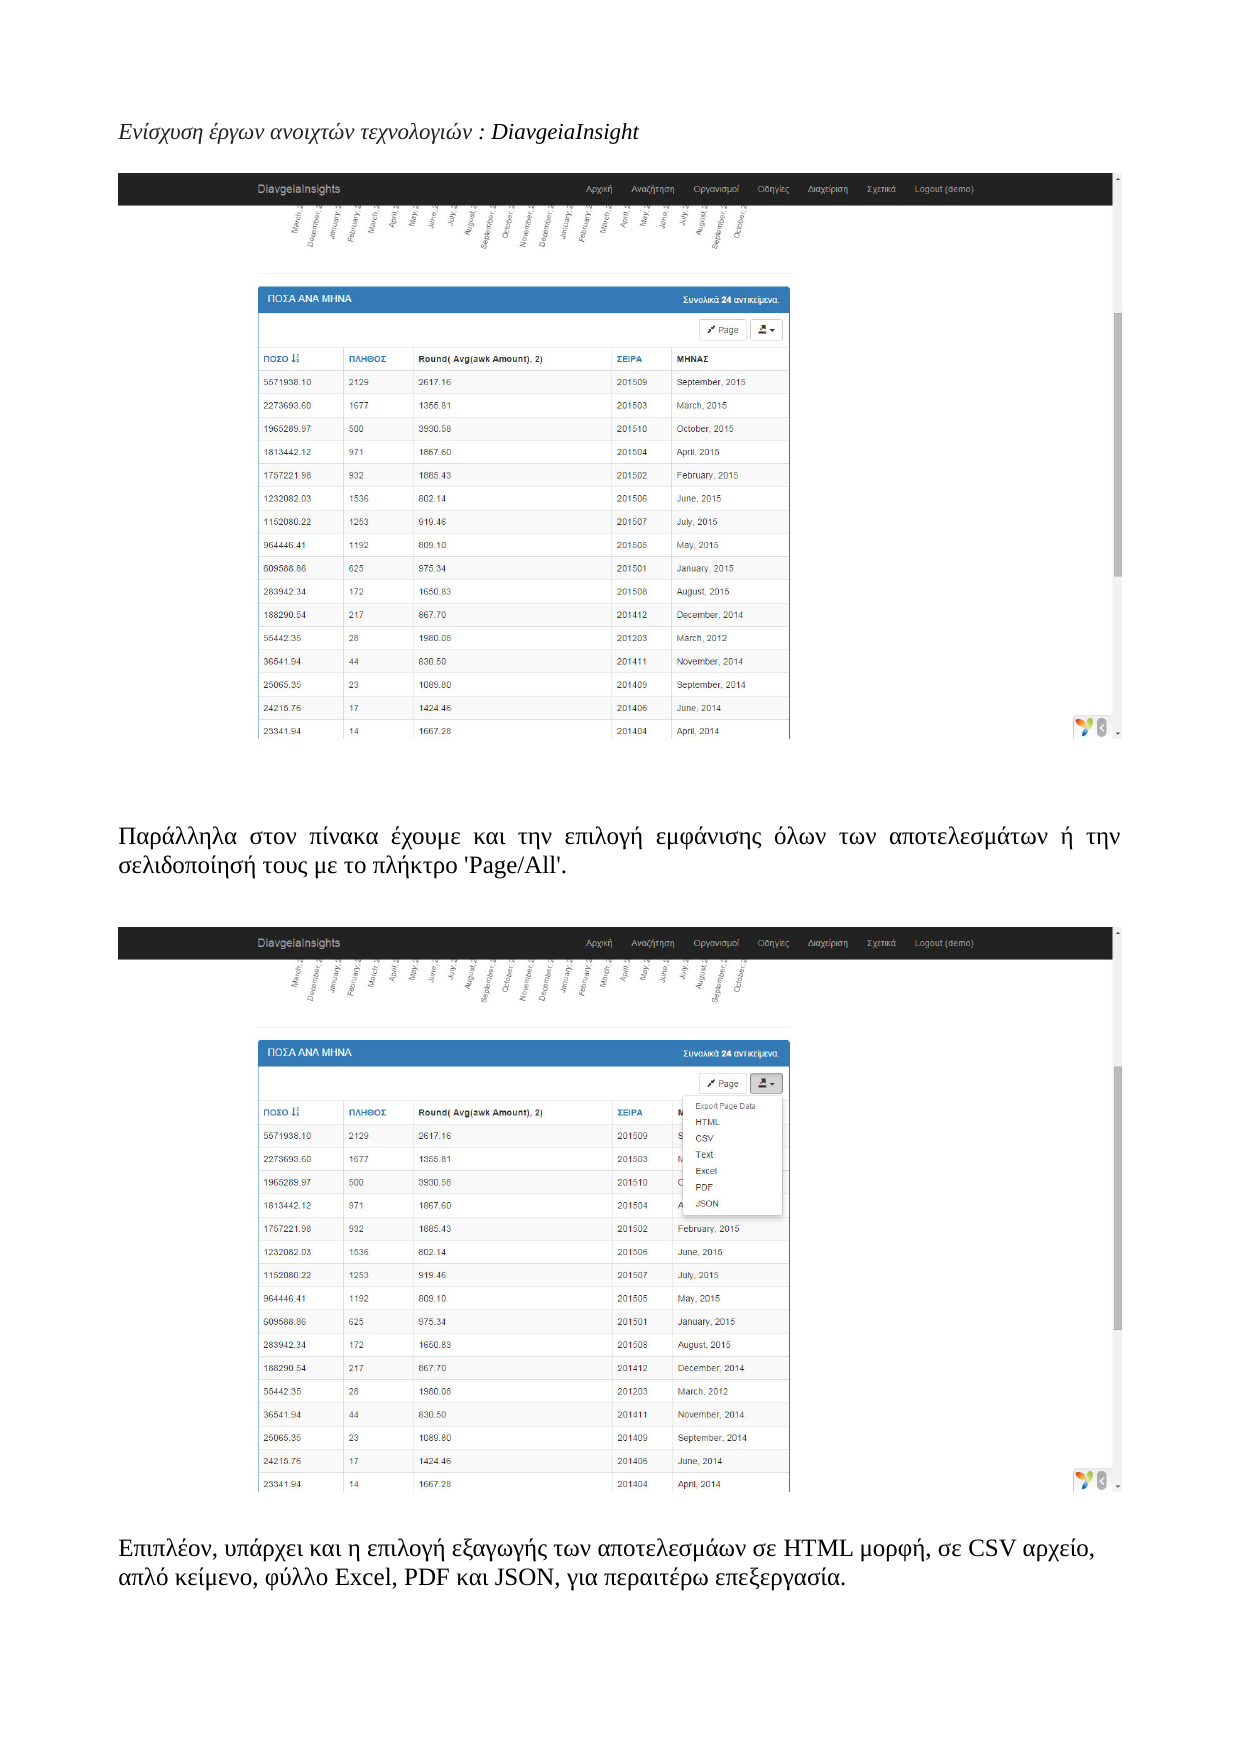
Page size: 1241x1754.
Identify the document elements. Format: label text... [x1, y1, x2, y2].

text Παράλληλα στον πίνακα έχουμε και την επιλογή εμφάνισης όλων των αποτελεσμάτων ή την σελιδοποίησή τους με το πλήκτρο 'Page/All'. [118, 821, 1122, 879]
text Επιπλέον, υπάρχει και η επιλογή εξαγωγής των αποτελεσμάων σε HTML μορφή, σε CSV αρχείο, απλό κείμενο, φύλλο Excel, PDF και JSON, για περαιτέρω επεξεργασία. [118, 1533, 1122, 1591]
picture [118, 173, 1123, 739]
picture [118, 927, 1123, 1492]
